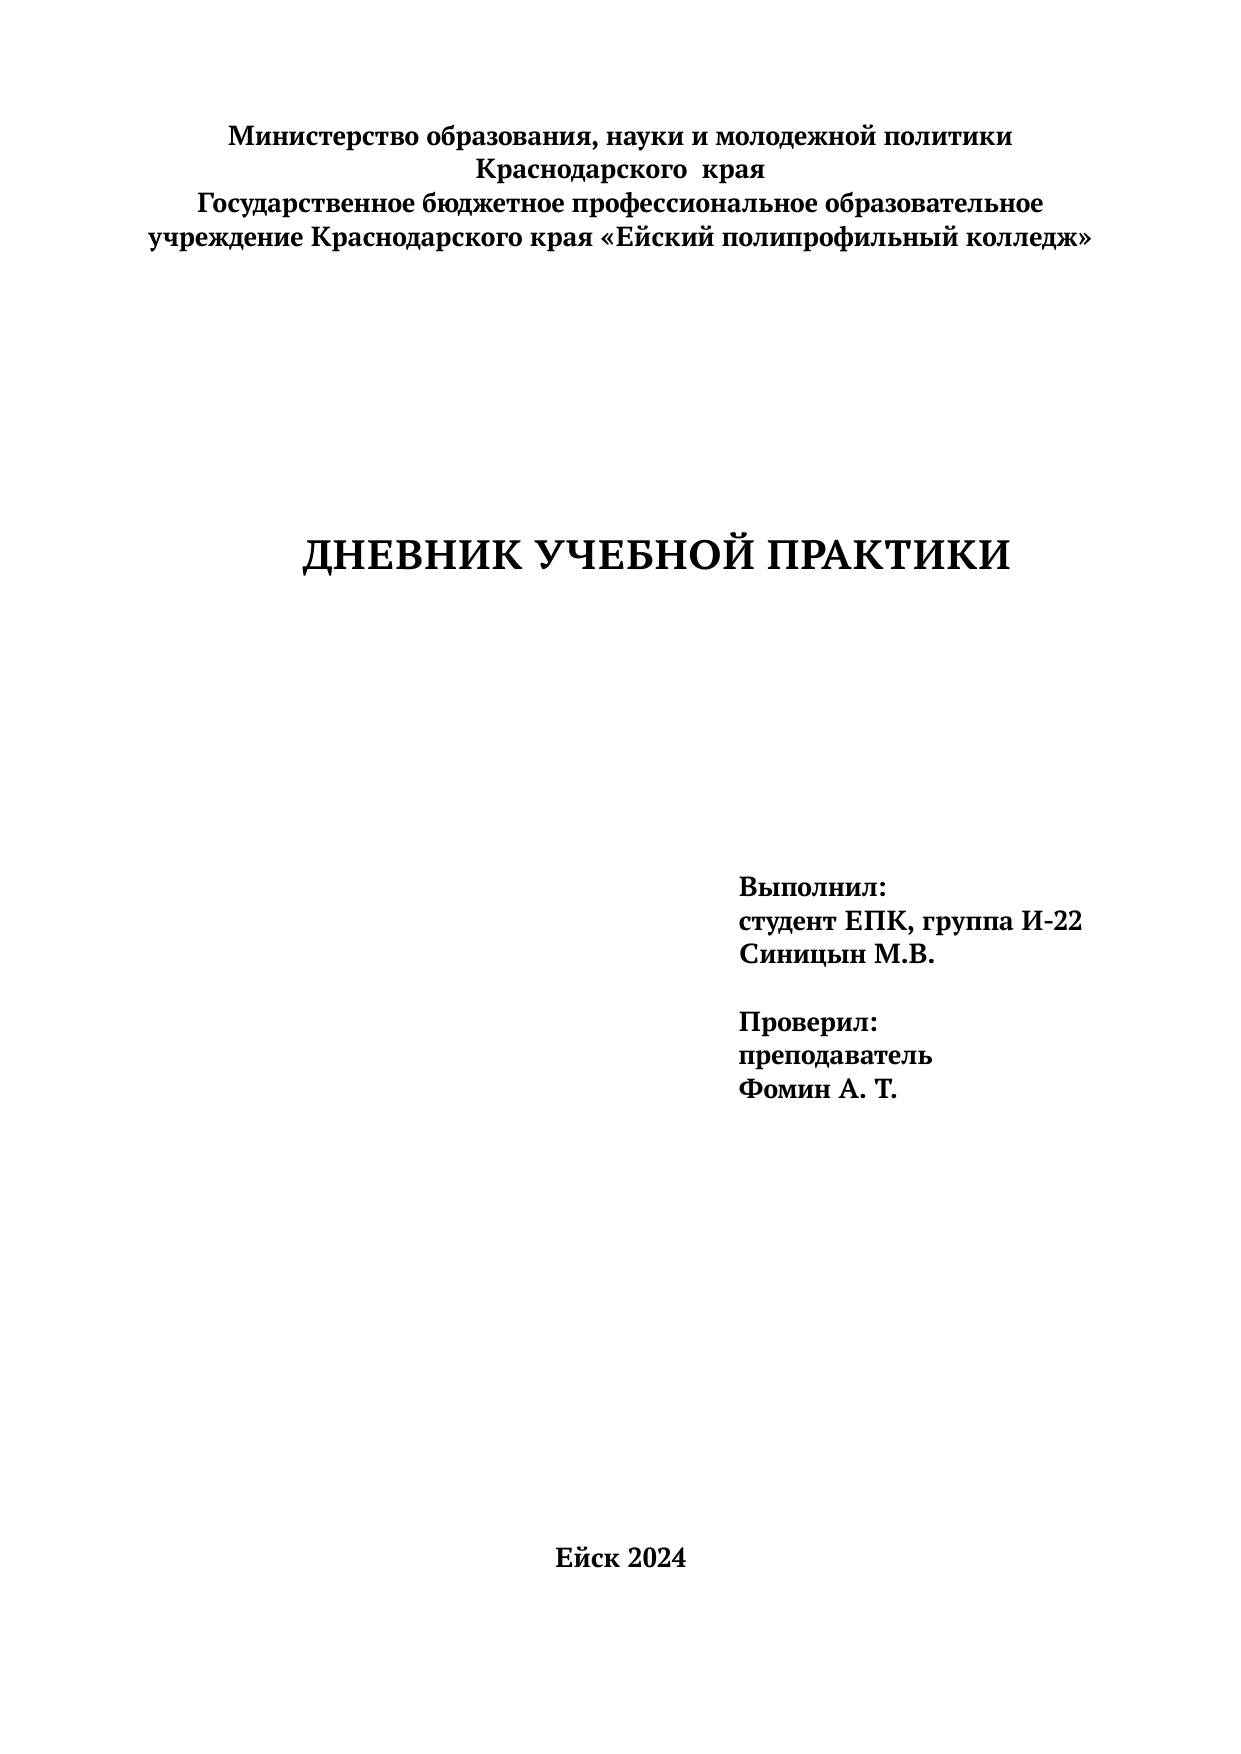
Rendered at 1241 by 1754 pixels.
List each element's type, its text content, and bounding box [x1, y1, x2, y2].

text ДНЕВНИК УЧЕБНОЙ ПРАКТИКИ [192, 528, 1122, 578]
text Министерство образования, науки и молодежной политики [118, 118, 1122, 152]
text Ейск 2024 [118, 1540, 1122, 1574]
text преподаватель [738, 1037, 1122, 1071]
text Фомин А. Т. [738, 1071, 1122, 1104]
text Краснодарского края [118, 152, 1122, 185]
text Проверил: [738, 1004, 1122, 1037]
text Выполнил: [738, 869, 1122, 903]
text Синицын М.В. [738, 937, 1122, 970]
text Государственное бюджетное профессиональное образовательное учреждение Краснодарского края «Ейский полипрофильный колледж» [118, 185, 1122, 252]
text студент ЕПК, группа И-22 [738, 903, 1122, 937]
